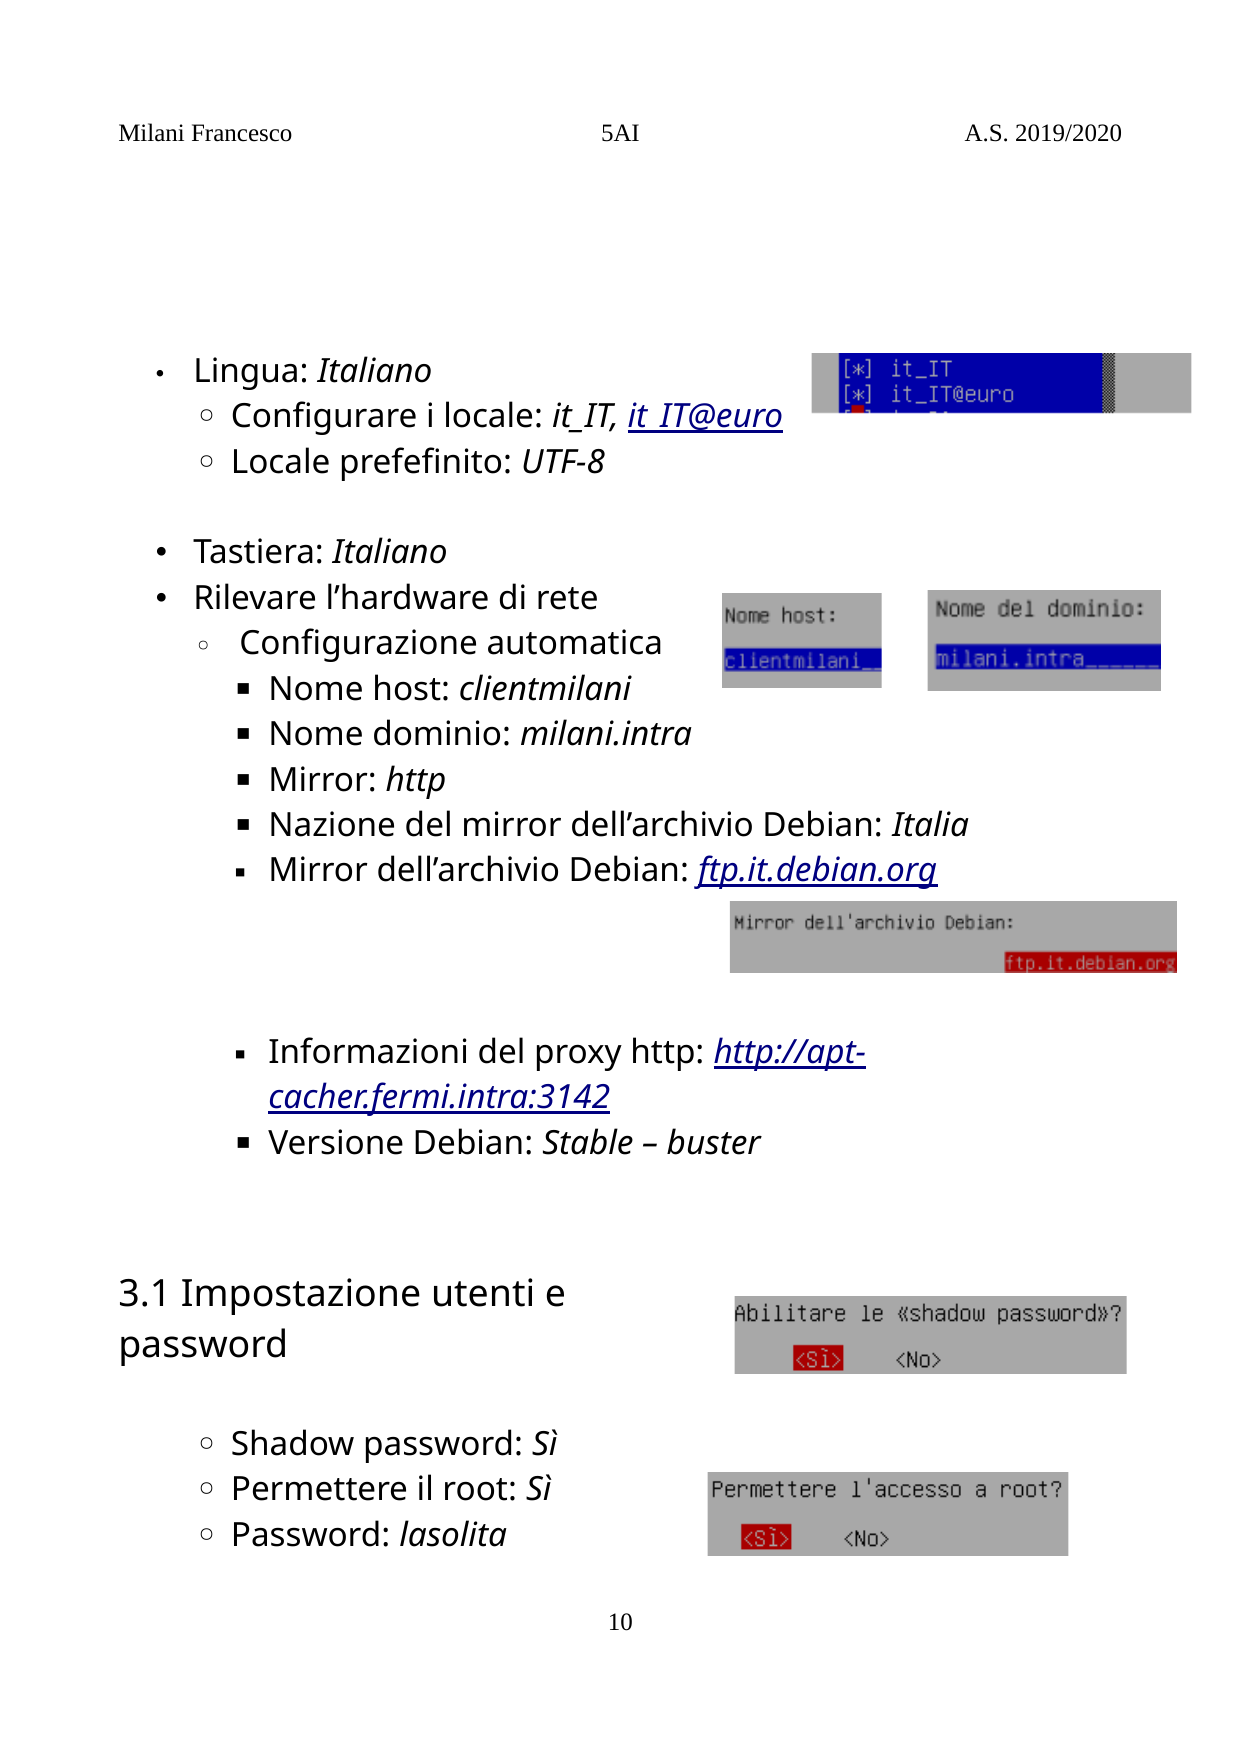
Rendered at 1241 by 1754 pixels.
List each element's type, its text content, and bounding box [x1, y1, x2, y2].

list Nome host: clientmilani [231, 664, 1122, 710]
list Permettere il root: Sì [193, 1465, 1122, 1510]
list Mirror: http [231, 755, 1122, 801]
picture [722, 593, 882, 688]
list Shadow password: Sì [193, 1419, 1122, 1465]
list Configurare i locale: it_IT, it_IT@euro [193, 392, 1122, 437]
list Lingua: Italiano [156, 347, 1122, 392]
list Versione Debian: Stable – buster [231, 1119, 1122, 1164]
list Rilevare l’hardware di rete [156, 574, 1122, 619]
picture [707, 1472, 1069, 1556]
picture [734, 1296, 1127, 1374]
list Password: lasolita [193, 1510, 707, 1556]
list Configurazione automatica [193, 619, 722, 664]
picture [811, 353, 1192, 426]
list [1069, 1510, 1122, 1556]
list Informazioni del proxy http: http://apt-cacher.fermi.intra:3142 [231, 1028, 1122, 1119]
list Nazione del mirror dell’archivio Debian: Italia [231, 801, 1122, 846]
picture [729, 901, 1177, 973]
list Nome dominio: milani.intra [231, 710, 1122, 755]
list Locale prefefinito: UTF-8 [193, 437, 1122, 483]
list Tastiera: Italiano [156, 528, 1122, 574]
list [882, 619, 927, 664]
text 3.1 Impostazione utenti e password [118, 1266, 1122, 1368]
picture [927, 590, 1161, 691]
list Mirror dell’archivio Debian: ftp.it.debian.org [231, 846, 1122, 892]
